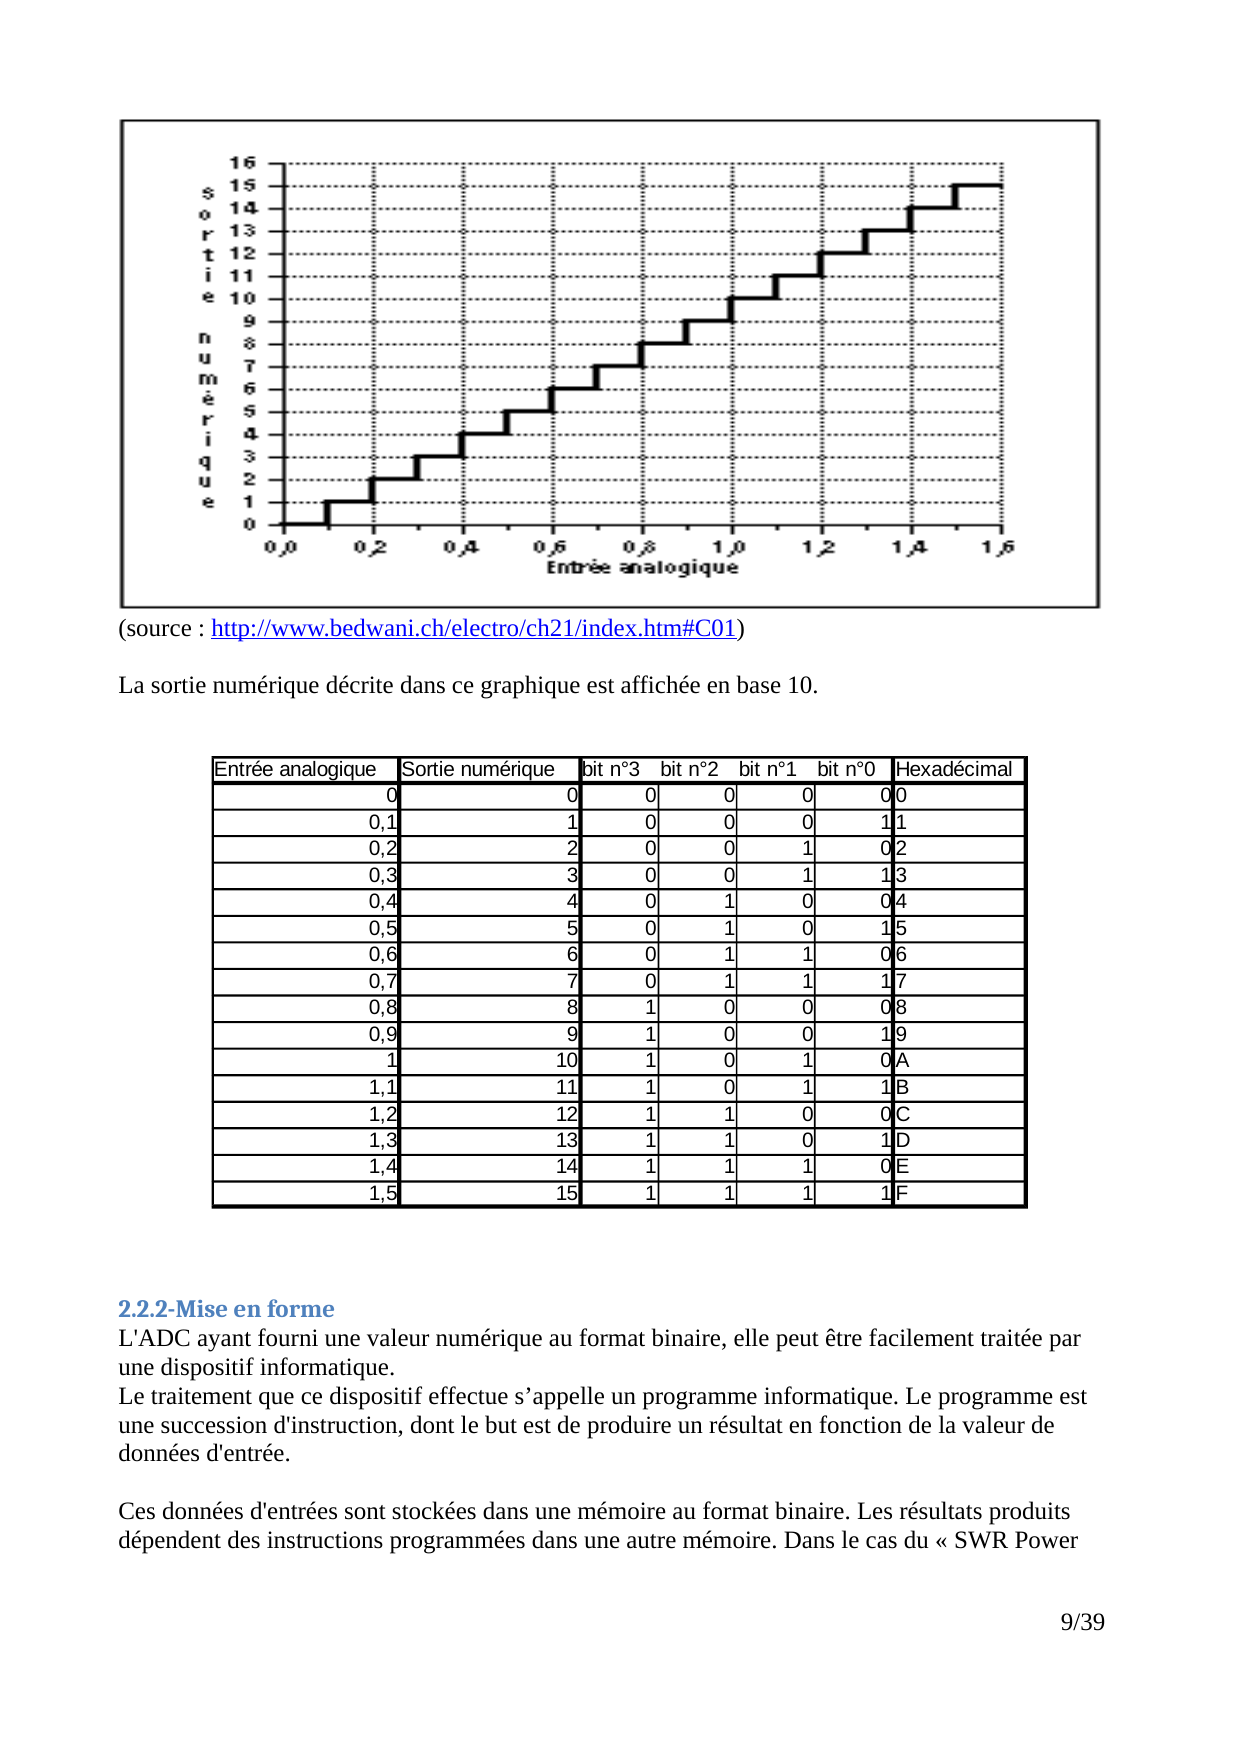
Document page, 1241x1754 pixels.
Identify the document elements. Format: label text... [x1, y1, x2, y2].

text (source : http://www.bedwani.ch/electro/ch21/index.htm#C01) [118, 613, 1122, 641]
text Le traitement que ce dispositif effectue s’appelle un programme informatique. Le programme est une succession d'instruction, dont le but est de produire un résultat en fonction de la valeur de données d'entrée. [118, 1381, 1122, 1467]
text L'ADC ayant fourni une valeur numérique au format binaire, elle peut être facilement traitée par une dispositif informatique. [118, 1323, 1122, 1381]
text Ces données d'entrées sont stockées dans une mémoire au format binaire. Les résultats produits dépendent des instructions programmées dans une autre mémoire. Dans le cas du « SWR Power [118, 1496, 1122, 1553]
subtitle 2.2.2-Mise en forme [118, 1295, 1122, 1323]
picture [118, 118, 1108, 613]
text La sortie numérique décrite dans ce graphique est affichée en base 10. [118, 670, 1122, 699]
